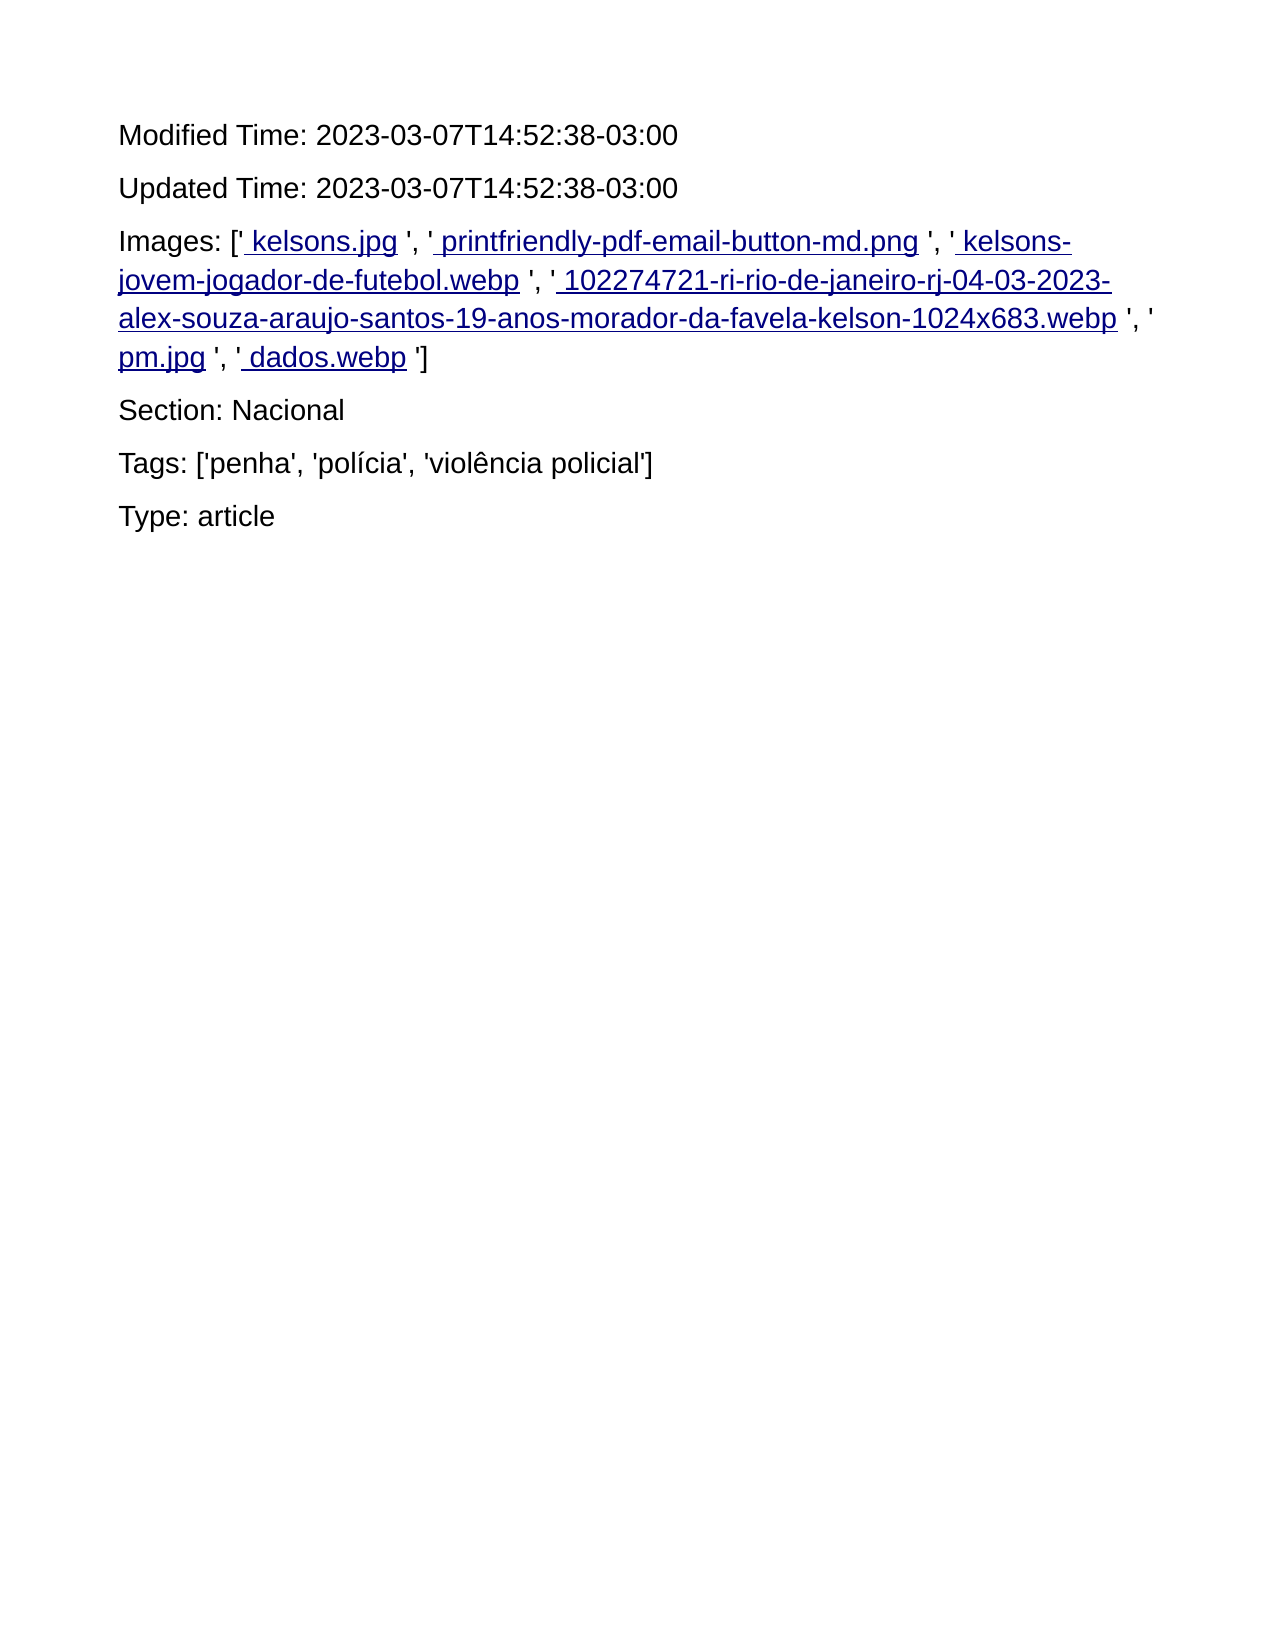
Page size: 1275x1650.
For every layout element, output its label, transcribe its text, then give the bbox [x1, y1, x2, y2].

text Updated Time: 2023-03-07T14:52:38-03:00 [118, 171, 1157, 205]
text Images: [' kelsons.jpg ', ' printfriendly-pdf-email-button-md.png ', ' kelsons-jovem-jogador-de-futebol.webp ', ' 102274721-ri-rio-de-janeiro-rj-04-03-2023-alex-souza-araujo-santos-19-anos-morador-da-favela-kelson-1024x683.webp ', ' pm.jpg ', ' dados.webp '] [118, 224, 1157, 373]
text Modified Time: 2023-03-07T14:52:38-03:00 [118, 118, 1157, 152]
text Tags: ['penha', 'polícia', 'violência policial'] [118, 446, 1157, 480]
text Section: Nacional [118, 393, 1157, 427]
text Type: article [118, 499, 1157, 533]
